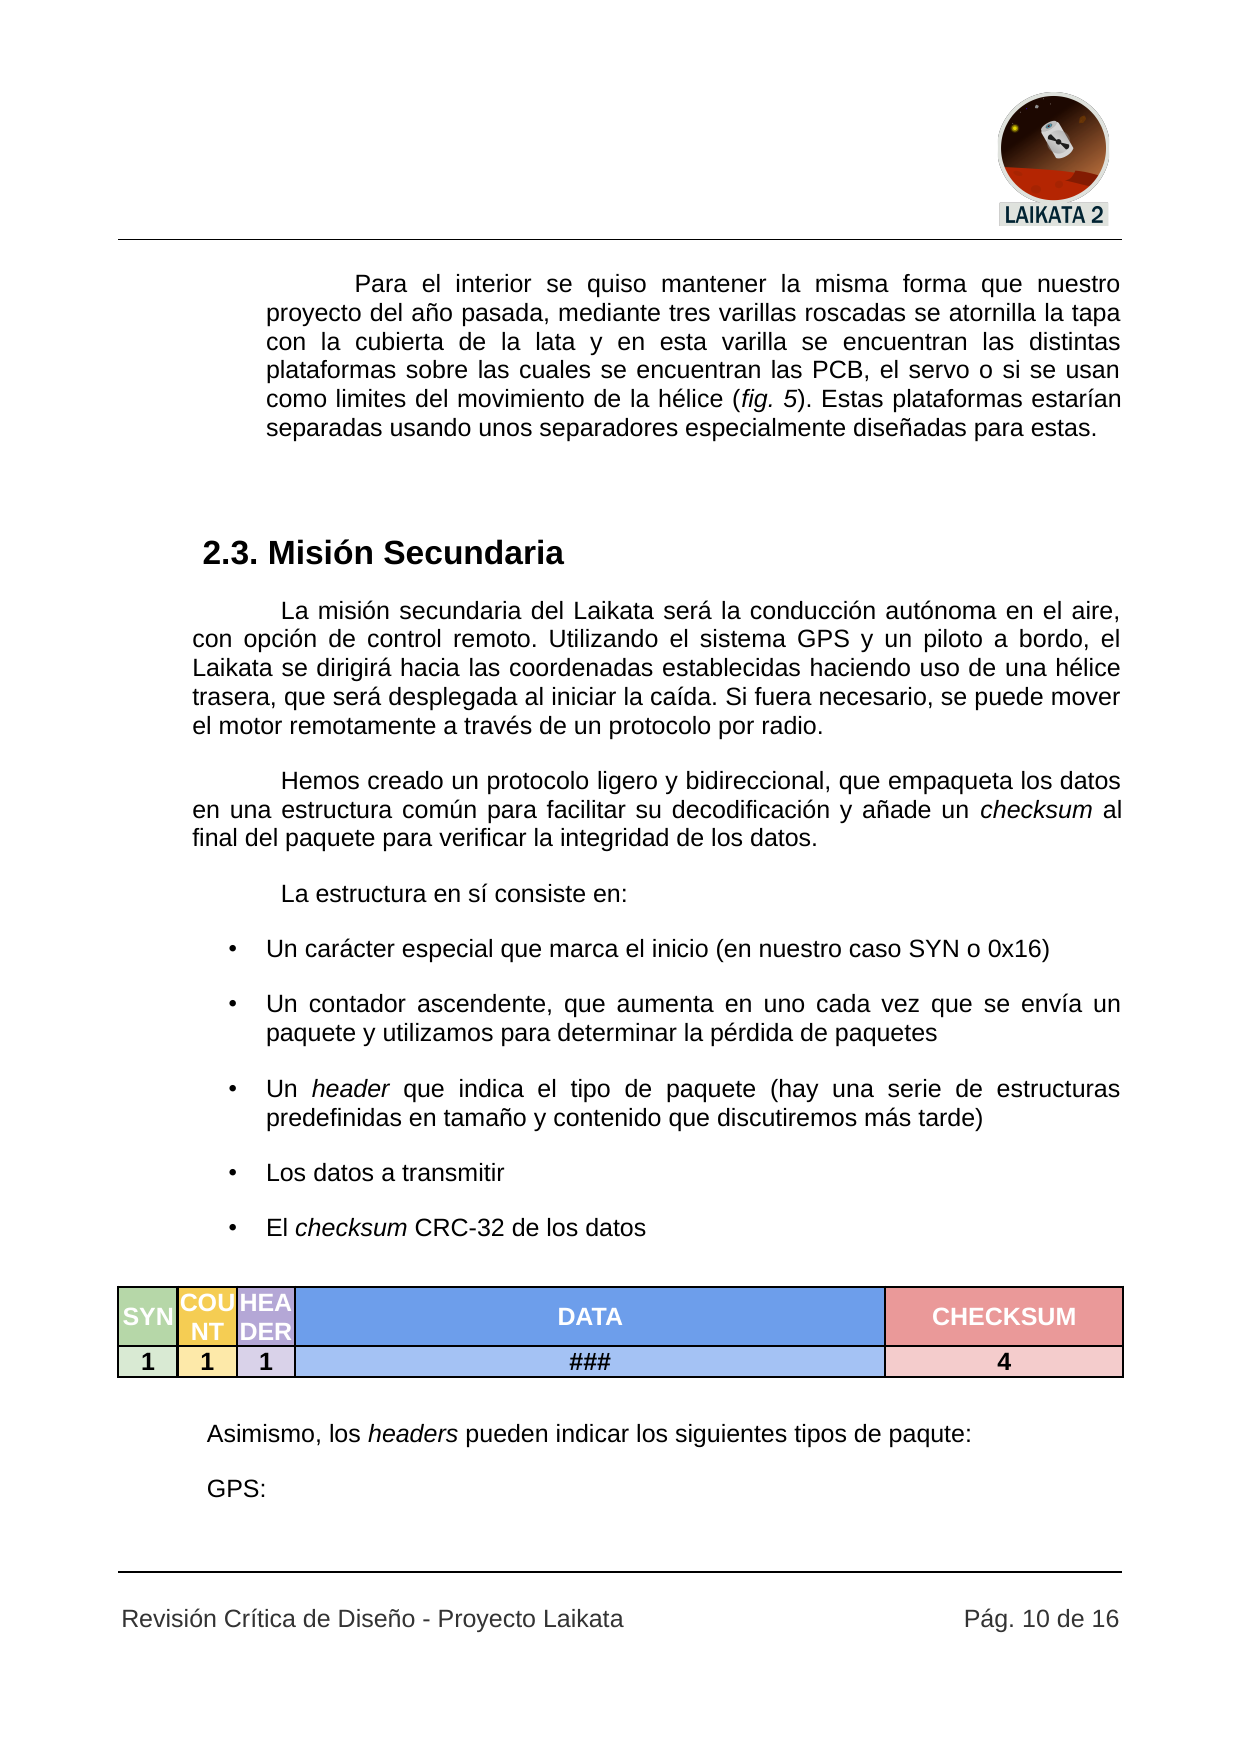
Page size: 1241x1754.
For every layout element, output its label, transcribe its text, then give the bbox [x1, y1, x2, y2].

table_cell ### [296, 1347, 884, 1376]
list El checksum CRC-32 de los datos [228, 1213, 1122, 1242]
table_header SYN [119, 1288, 176, 1345]
table_cell 4 [886, 1347, 1122, 1376]
text GPS: [118, 1474, 1122, 1503]
list Los datos a transmitir [228, 1158, 1122, 1187]
text La estructura en sí consiste en: [192, 879, 1122, 907]
table_cell 1 [238, 1347, 294, 1376]
table_cell 1 [119, 1347, 176, 1376]
list Un carácter especial que marca el inicio (en nuestro caso SYN o 0x16) [228, 934, 1122, 963]
picture [997, 92, 1110, 226]
table_header COUNT [179, 1288, 236, 1345]
table_header HEADER [238, 1288, 294, 1345]
list Un header que indica el tipo de paquete (hay una serie de estructuras predefinidas en tamaño y contenido que discutiremos más tarde) [228, 1074, 1122, 1131]
text Para el interior se quiso mantener la misma forma que nuestro proyecto del año pasada, mediante tres varillas roscadas se atornilla la tapa con la cubierta de la lata y en esta varilla se encuentran las distintas plataformas sobre las cuales se encuentran las PCB, el servo o si se usan como limites del movimiento de la hélice (fig. 5). Estas plataformas estarían separadas usando unos separadores especialmente diseñadas para estas. [266, 269, 1122, 442]
text Asimismo, los headers pueden indicar los siguientes tipos de paqute: [118, 1419, 1122, 1447]
table_cell 1 [179, 1347, 236, 1376]
list Un contador ascendente, que aumenta en uno cada vez que se envía un paquete y utilizamos para determinar la pérdida de paquetes [228, 989, 1122, 1047]
text La misión secundaria del Laikata será la conducción autónoma en el aire, con opción de control remoto. Utilizando el sistema GPS y un piloto a bordo, el Laikata se dirigirá hacia las coordenadas establecidas haciendo uso de una hélice trasera, que será desplegada al iniciar la caída. Si fuera necesario, se puede mover el motor remotamente a través de un protocolo por radio. [192, 596, 1122, 739]
text Hemos creado un protocolo ligero y bidireccional, que empaqueta los datos en una estructura común para facilitar su decodificación y añade un checksum al final del paquete para verificar la integridad de los datos. [192, 766, 1122, 852]
table_header DATA [296, 1288, 884, 1345]
subtitle Misión Secundaria [193, 533, 1122, 571]
table_header CHECKSUM [886, 1288, 1122, 1345]
